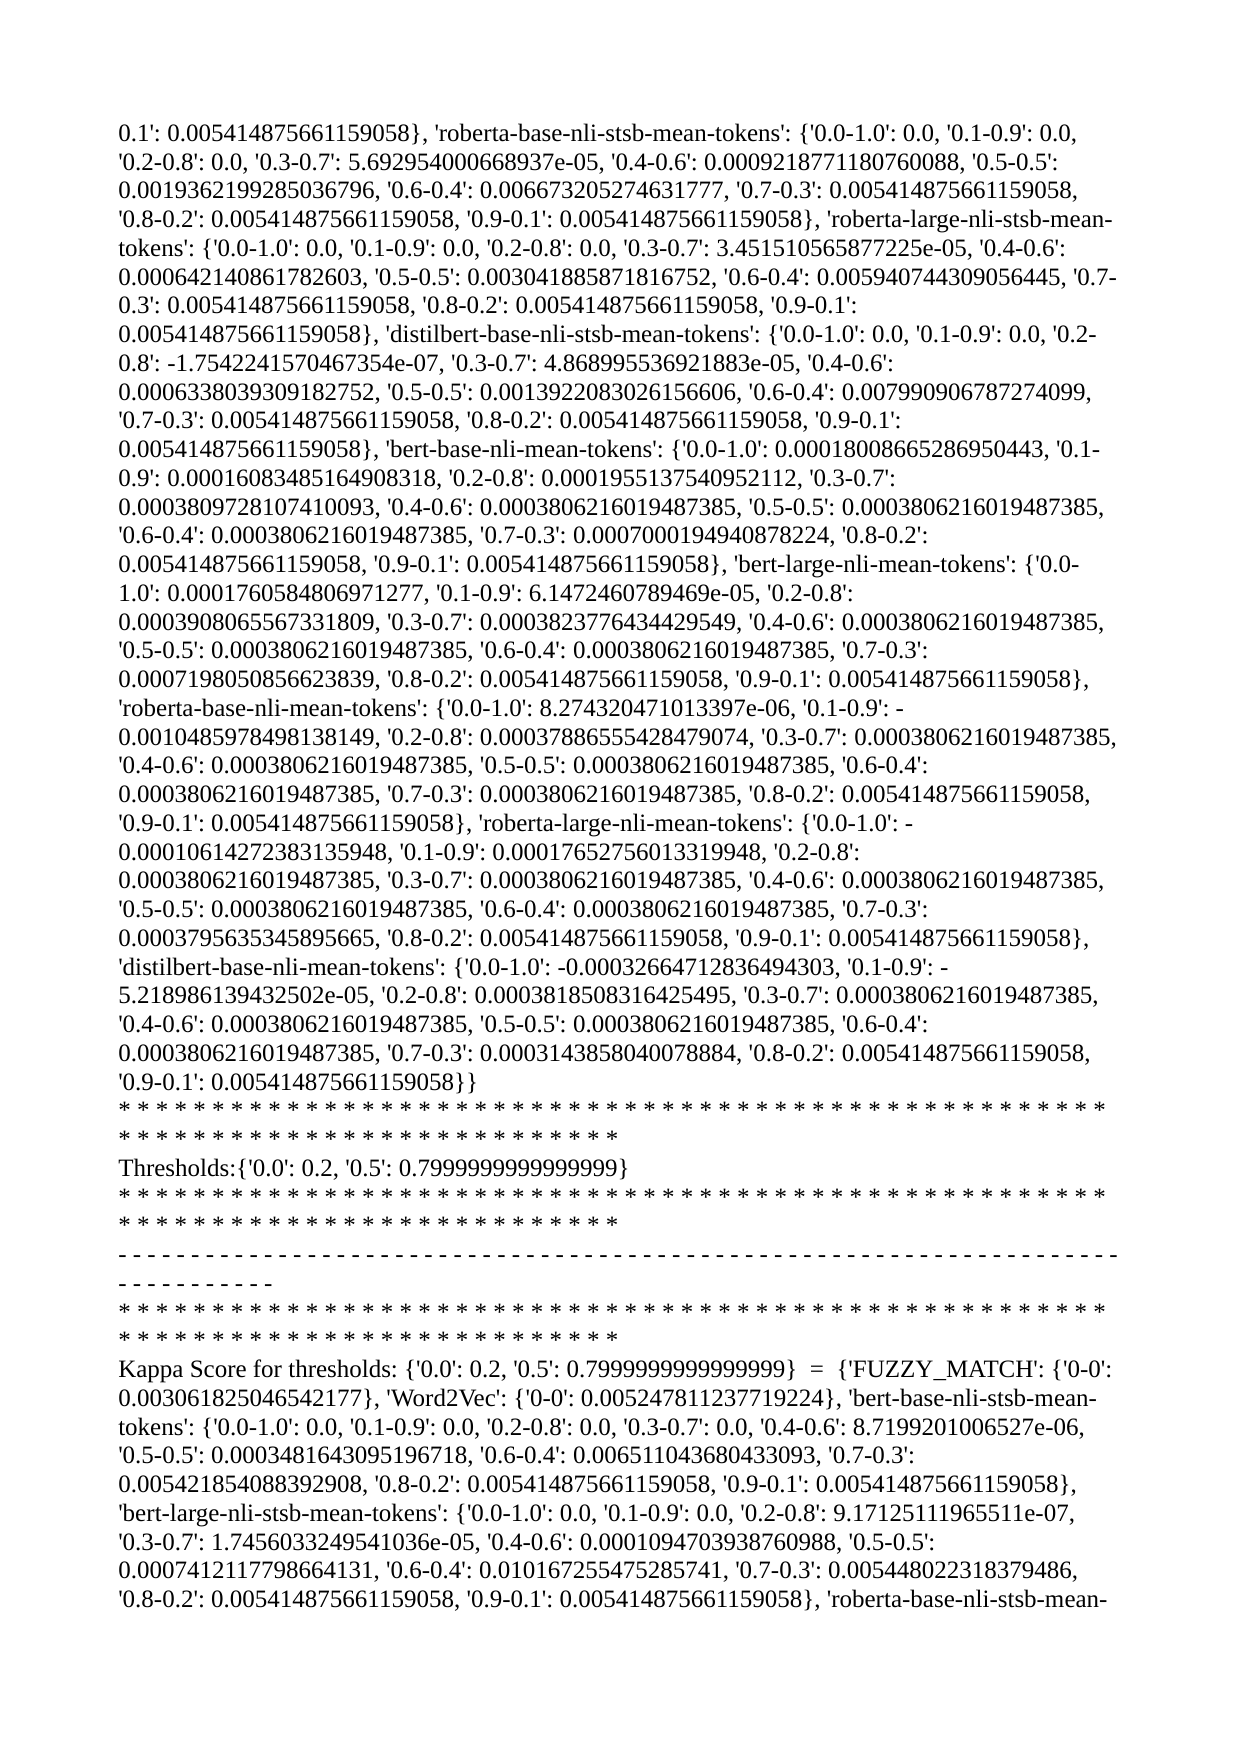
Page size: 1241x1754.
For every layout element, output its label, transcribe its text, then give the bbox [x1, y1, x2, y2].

text * * * * * * * * * * * * * * * * * * * * * * * * * * * * * * * * * * * * * * * * * * * * * * * * * * * * * * * * * * * * * * * * * * * * * * * * * * * * * * * * [118, 1096, 1122, 1153]
text - - - - - - - - - - - - - - - - - - - - - - - - - - - - - - - - - - - - - - - - - - - - - - - - - - - - - - - - - - - - - - - - - - - - - - - - - - - - - - - - [118, 1239, 1122, 1297]
text * * * * * * * * * * * * * * * * * * * * * * * * * * * * * * * * * * * * * * * * * * * * * * * * * * * * * * * * * * * * * * * * * * * * * * * * * * * * * * * * [118, 1182, 1122, 1239]
text Thresholds:{'0.0': 0.2, '0.5': 0.7999999999999999} [118, 1153, 1122, 1182]
text Kappa Score for thresholds: {'0.0': 0.2, '0.5': 0.7999999999999999} = {'FUZZY_MATCH': {'0-0': 0.003061825046542177}, 'Word2Vec': {'0-0': 0.005247811237719224}, 'bert-base-nli-stsb-mean-tokens': {'0.0-1.0': 0.0, '0.1-0.9': 0.0, '0.2-0.8': 0.0, '0.3-0.7': 0.0, '0.4-0.6': 8.7199201006527e-06, '0.5-0.5': 0.0003481643095196718, '0.6-0.4': 0.006511043680433093, '0.7-0.3': 0.005421854088392908, '0.8-0.2': 0.005414875661159058, '0.9-0.1': 0.005414875661159058}, 'bert-large-nli-stsb-mean-tokens': {'0.0-1.0': 0.0, '0.1-0.9': 0.0, '0.2-0.8': 9.17125111965511e-07, '0.3-0.7': 1.7456033249541036e-05, '0.4-0.6': 0.0001094703938760988, '0.5-0.5': 0.0007412117798664131, '0.6-0.4': 0.010167255475285741, '0.7-0.3': 0.005448022318379486, '0.8-0.2': 0.005414875661159058, '0.9-0.1': 0.005414875661159058}, 'roberta-base-nli-stsb-mean- [118, 1354, 1122, 1613]
text * * * * * * * * * * * * * * * * * * * * * * * * * * * * * * * * * * * * * * * * * * * * * * * * * * * * * * * * * * * * * * * * * * * * * * * * * * * * * * * * [118, 1297, 1122, 1354]
text 0.1': 0.005414875661159058}, 'roberta-base-nli-stsb-mean-tokens': {'0.0-1.0': 0.0, '0.1-0.9': 0.0, '0.2-0.8': 0.0, '0.3-0.7': 5.692954000668937e-05, '0.4-0.6': 0.0009218771180760088, '0.5-0.5': 0.0019362199285036796, '0.6-0.4': 0.006673205274631777, '0.7-0.3': 0.005414875661159058, '0.8-0.2': 0.005414875661159058, '0.9-0.1': 0.005414875661159058}, 'roberta-large-nli-stsb-mean-tokens': {'0.0-1.0': 0.0, '0.1-0.9': 0.0, '0.2-0.8': 0.0, '0.3-0.7': 3.451510565877225e-05, '0.4-0.6': 0.000642140861782603, '0.5-0.5': 0.003041885871816752, '0.6-0.4': 0.005940744309056445, '0.7-0.3': 0.005414875661159058, '0.8-0.2': 0.005414875661159058, '0.9-0.1': 0.005414875661159058}, 'distilbert-base-nli-stsb-mean-tokens': {'0.0-1.0': 0.0, '0.1-0.9': 0.0, '0.2-0.8': -1.7542241570467354e-07, '0.3-0.7': 4.868995536921883e-05, '0.4-0.6': 0.0006338039309182752, '0.5-0.5': 0.0013922083026156606, '0.6-0.4': 0.007990906787274099, '0.7-0.3': 0.005414875661159058, '0.8-0.2': 0.005414875661159058, '0.9-0.1': 0.005414875661159058}, 'bert-base-nli-mean-tokens': {'0.0-1.0': 0.00018008665286950443, '0.1-0.9': 0.00016083485164908318, '0.2-0.8': 0.0001955137540952112, '0.3-0.7': 0.0003809728107410093, '0.4-0.6': 0.0003806216019487385, '0.5-0.5': 0.0003806216019487385, '0.6-0.4': 0.0003806216019487385, '0.7-0.3': 0.0007000194940878224, '0.8-0.2': 0.005414875661159058, '0.9-0.1': 0.005414875661159058}, 'bert-large-nli-mean-tokens': {'0.0-1.0': 0.0001760584806971277, '0.1-0.9': 6.1472460789469e-05, '0.2-0.8': 0.0003908065567331809, '0.3-0.7': 0.0003823776434429549, '0.4-0.6': 0.0003806216019487385, '0.5-0.5': 0.0003806216019487385, '0.6-0.4': 0.0003806216019487385, '0.7-0.3': 0.0007198050856623839, '0.8-0.2': 0.005414875661159058, '0.9-0.1': 0.005414875661159058}, 'roberta-base-nli-mean-tokens': {'0.0-1.0': 8.274320471013397e-06, '0.1-0.9': -0.0010485978498138149, '0.2-0.8': 0.00037886555428479074, '0.3-0.7': 0.0003806216019487385, '0.4-0.6': 0.0003806216019487385, '0.5-0.5': 0.0003806216019487385, '0.6-0.4': 0.0003806216019487385, '0.7-0.3': 0.0003806216019487385, '0.8-0.2': 0.005414875661159058, '0.9-0.1': 0.005414875661159058}, 'roberta-large-nli-mean-tokens': {'0.0-1.0': -0.00010614272383135948, '0.1-0.9': 0.00017652756013319948, '0.2-0.8': 0.0003806216019487385, '0.3-0.7': 0.0003806216019487385, '0.4-0.6': 0.0003806216019487385, '0.5-0.5': 0.0003806216019487385, '0.6-0.4': 0.0003806216019487385, '0.7-0.3': 0.0003795635345895665, '0.8-0.2': 0.005414875661159058, '0.9-0.1': 0.005414875661159058}, 'distilbert-base-nli-mean-tokens': {'0.0-1.0': -0.00032664712836494303, '0.1-0.9': -5.218986139432502e-05, '0.2-0.8': 0.0003818508316425495, '0.3-0.7': 0.0003806216019487385, '0.4-0.6': 0.0003806216019487385, '0.5-0.5': 0.0003806216019487385, '0.6-0.4': 0.0003806216019487385, '0.7-0.3': 0.0003143858040078884, '0.8-0.2': 0.005414875661159058, '0.9-0.1': 0.005414875661159058}} [118, 118, 1122, 1096]
